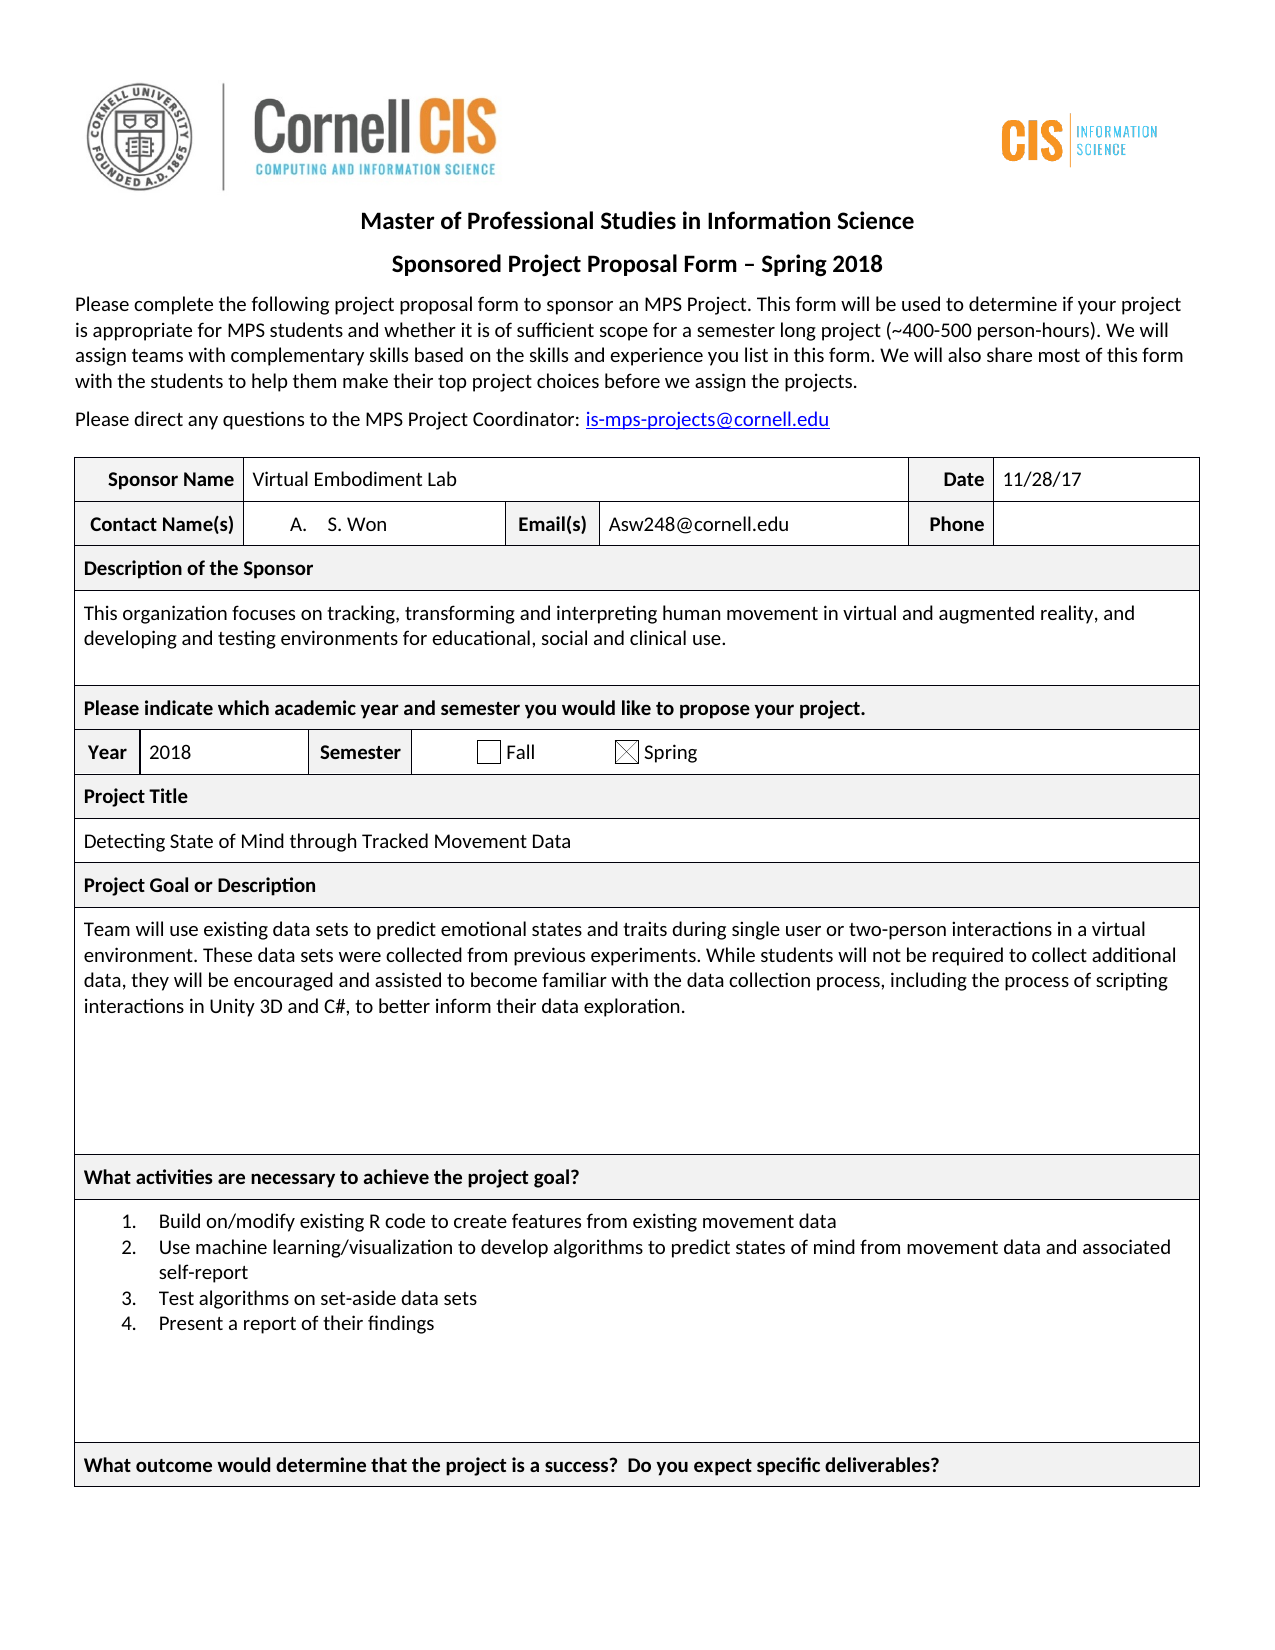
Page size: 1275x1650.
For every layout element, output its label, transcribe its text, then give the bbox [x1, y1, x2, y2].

text Please complete the following project proposal form to sponsor an MPS Project. This form will be used to determine if your project is appropriate for MPS students and whether it is of sufficient scope for a semester long project (~400-500 person-hours). We will assign teams with complementary skills based on the skills and experience you list in this form. We will also share most of this form with the students to help them make their top project choices before we assign the projects. [75, 292, 1200, 393]
picture [75, 75, 507, 199]
table_header Sponsor Name [75, 458, 243, 501]
table_cell Detecting State of Mind through Tracked Movement Data [75, 819, 1199, 862]
table_cell Contact Name(s) [75, 502, 243, 545]
table_cell Phone [909, 502, 993, 545]
table_cell Build on/modify existing R code to create features from existing movement data Use machine learning/visualization to develop algorithms to predict states of mind from movement data and associated self-report Test algorithms on set-aside data sets Present a report of their findings [75, 1200, 1199, 1442]
subtitle Master of Professional Studies in Information Science [75, 75, 1200, 236]
table_cell Project Title [75, 775, 1199, 818]
table_cell [994, 502, 1199, 545]
table_header 11/28/17 [994, 458, 1199, 501]
table_cell 2018 [141, 730, 308, 773]
table_cell S. Won [244, 502, 505, 545]
table_cell Semester [309, 730, 411, 773]
text Please direct any questions to the MPS Project Coordinator: is-mps-projects@cornell.edu [75, 406, 1200, 431]
table_cell This organization focuses on tracking, transforming and interpreting human movement in virtual and augmented reality, and developing and testing environments for educational, social and clinical use. [75, 591, 1199, 685]
table_cell Year [75, 730, 139, 773]
table_cell Team will use existing data sets to predict emotional states and traits during single user or two-person interactions in a virtual environment. These data sets were collected from previous experiments. While students will not be required to collect additional data, they will be encouraged and assisted to become familiar with the data collection process, including the process of scripting interactions in Unity 3D and C#, to better inform their data exploration. [75, 908, 1199, 1154]
picture [957, 75, 1200, 206]
table_cell Email(s) [506, 502, 599, 545]
table_cell What activities are necessary to achieve the project goal? [75, 1155, 1199, 1199]
table_header Virtual Embodiment Lab [244, 458, 908, 501]
table_header Date [909, 458, 993, 501]
table_cell Please indicate which academic year and semester you would like to propose your project. [75, 686, 1199, 729]
table_cell What outcome would determine that the project is a success? Do you expect specific deliverables? [75, 1443, 1199, 1486]
table_cell [712, 730, 1199, 773]
subtitle Sponsored Project Proposal Form – Spring 2018 [75, 248, 1200, 279]
table_cell Fall [412, 730, 599, 773]
table_cell Spring [600, 730, 712, 773]
table_cell Description of the Sponsor [75, 546, 1199, 590]
table_cell Project Goal or Description [75, 863, 1199, 907]
table_cell Asw248@cornell.edu [600, 502, 908, 545]
